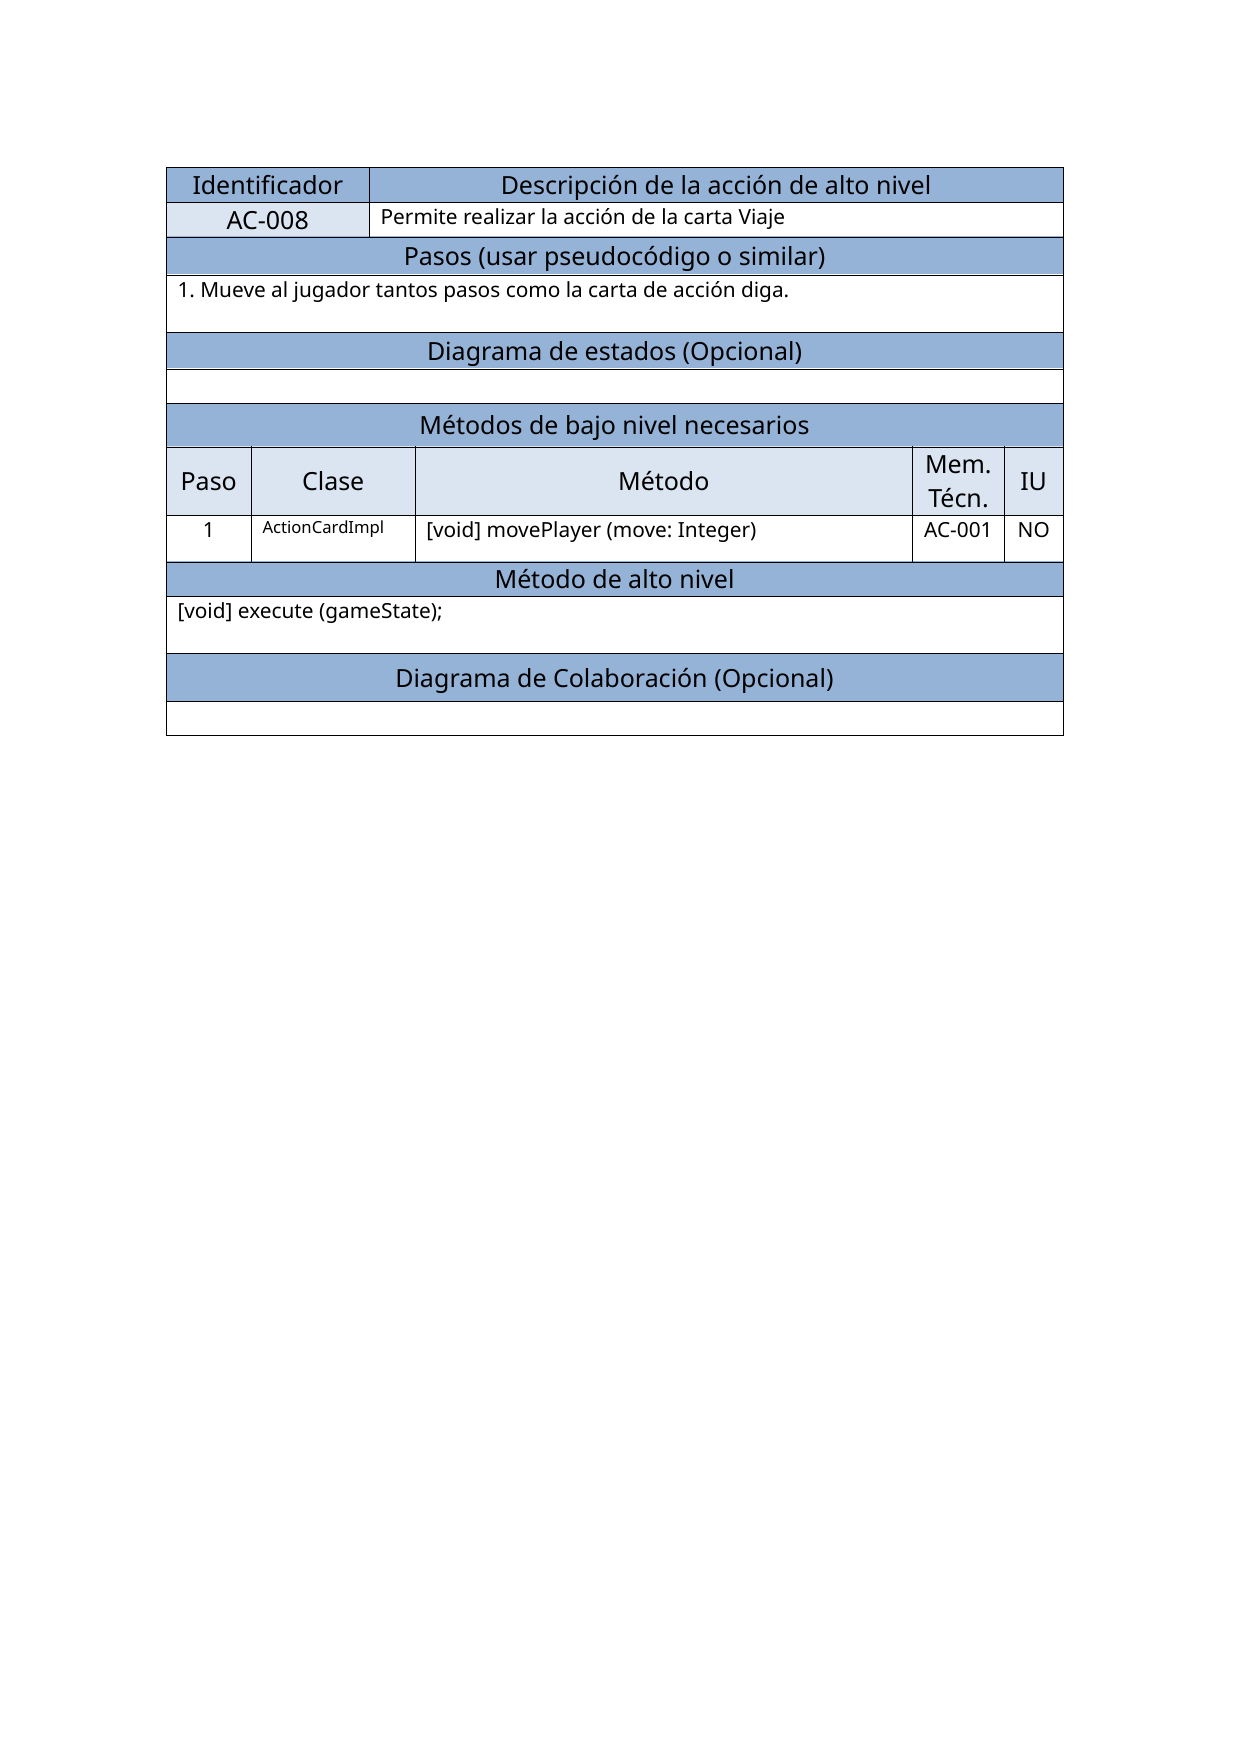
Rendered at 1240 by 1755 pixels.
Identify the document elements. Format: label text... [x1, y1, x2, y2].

table_cell 1. Mueve al jugador tantos pasos como la carta de acción diga. [167, 276, 1063, 332]
table_cell AC-001 [913, 516, 1004, 561]
table_cell Diagrama de estados (Opcional) [167, 333, 1063, 368]
table_cell ActionCardImpl [252, 516, 415, 561]
table_cell [167, 702, 1063, 735]
table_cell [void] execute (gameState); [167, 597, 1063, 653]
table_cell Método [416, 448, 912, 515]
table_cell 1 [167, 516, 251, 561]
table_cell Permite realizar la acción de la carta Viaje [370, 203, 1063, 236]
table_cell Pasos (usar pseudocódigo o similar) [167, 238, 1063, 274]
table_cell Métodos de bajo nivel necesarios [167, 404, 1063, 446]
table_cell Mem. Técn. [913, 448, 1004, 515]
table_cell Método de alto nivel [167, 563, 1063, 596]
table_cell Clase [252, 448, 415, 515]
table_cell IU [1005, 448, 1063, 515]
table_cell [167, 370, 1063, 403]
table_cell AC-008 [167, 203, 369, 236]
table_header Descripción de la acción de alto nivel [370, 168, 1063, 202]
table_cell Diagrama de Colaboración (Opcional) [167, 654, 1063, 701]
table_cell Paso [167, 448, 251, 515]
table_cell [void] movePlayer (move: Integer) [416, 516, 912, 561]
table_header Identificador [167, 168, 369, 202]
table_cell NO [1005, 516, 1063, 561]
